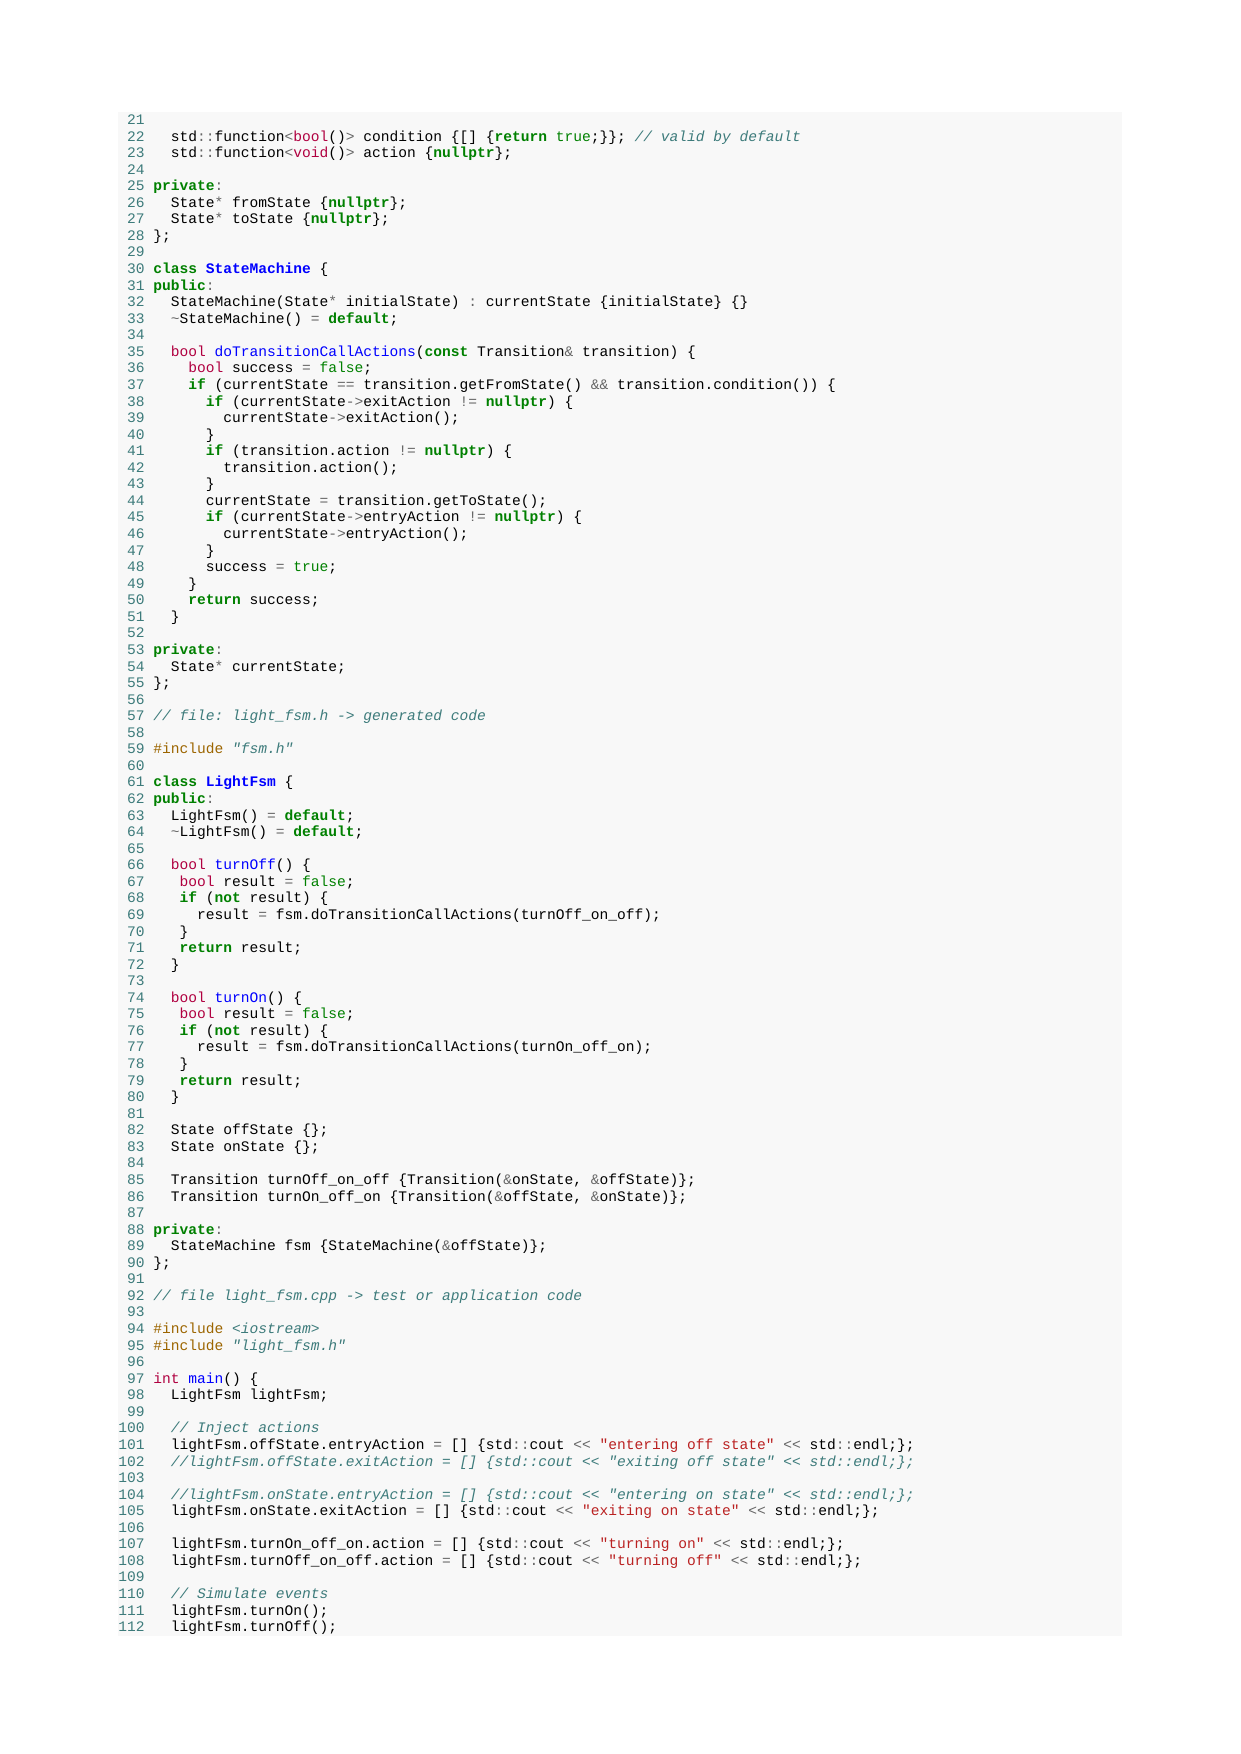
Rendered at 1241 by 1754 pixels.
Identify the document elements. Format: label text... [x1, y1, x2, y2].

text 42 transition.action(); [118, 460, 1122, 477]
text 79 return result; [118, 1073, 1122, 1089]
text 21 [118, 112, 1122, 129]
text 68 if (not result) { [118, 891, 1122, 907]
text 91 [118, 1272, 1122, 1288]
text 112 lightFsm.turnOff(); [118, 1619, 1122, 1636]
text 96 [118, 1354, 1122, 1371]
text 101 lightFsm.offState.entryAction = [] {std::cout << "entering off state" << std::endl;}; [118, 1437, 1122, 1454]
text 45 if (currentState->entryAction != nullptr) { [118, 510, 1122, 526]
text 24 [118, 162, 1122, 178]
text 46 currentState->entryAction(); [118, 526, 1122, 543]
text 83 State onState {}; [118, 1139, 1122, 1156]
text 60 [118, 758, 1122, 775]
text 93 [118, 1305, 1122, 1321]
text 92 // file light_fsm.cpp -> test or application code [118, 1288, 1122, 1305]
text 38 if (currentState->exitAction != nullptr) { [118, 394, 1122, 410]
text 41 if (transition.action != nullptr) { [118, 443, 1122, 460]
text 62 public: [118, 791, 1122, 808]
text 22 std::function<bool()> condition {[] {return true;}}; // valid by default [118, 129, 1122, 145]
text 78 } [118, 1056, 1122, 1073]
text 81 [118, 1106, 1122, 1122]
text 99 [118, 1404, 1122, 1421]
text 74 bool turnOn() { [118, 990, 1122, 1007]
text 39 currentState->exitAction(); [118, 410, 1122, 427]
text 77 result = fsm.doTransitionCallActions(turnOn_off_on); [118, 1040, 1122, 1056]
text 97 int main() { [118, 1371, 1122, 1387]
text 86 Transition turnOn_off_on {Transition(&offState, &onState)}; [118, 1189, 1122, 1205]
text 111 lightFsm.turnOn(); [118, 1603, 1122, 1619]
text 103 [118, 1470, 1122, 1487]
text 84 [118, 1156, 1122, 1172]
text 37 if (currentState == transition.getFromState() && transition.condition()) { [118, 377, 1122, 394]
text 98 LightFsm lightFsm; [118, 1387, 1122, 1404]
text 25 private: [118, 178, 1122, 195]
text 64 ~LightFsm() = default; [118, 824, 1122, 841]
text 73 [118, 973, 1122, 990]
text 90 }; [118, 1255, 1122, 1272]
text 59 #include "fsm.h" [118, 742, 1122, 758]
text 55 }; [118, 675, 1122, 692]
text 30 class StateMachine { [118, 261, 1122, 278]
text 26 State* fromState {nullptr}; [118, 195, 1122, 212]
text 95 #include "light_fsm.h" [118, 1338, 1122, 1354]
text 31 public: [118, 278, 1122, 294]
text 88 private: [118, 1222, 1122, 1238]
text 28 }; [118, 228, 1122, 245]
text 44 currentState = transition.getToState(); [118, 493, 1122, 510]
text 49 } [118, 576, 1122, 592]
text 56 [118, 692, 1122, 708]
text 54 State* currentState; [118, 659, 1122, 675]
text 35 bool doTransitionCallActions(const Transition& transition) { [118, 344, 1122, 361]
text 61 class LightFsm { [118, 775, 1122, 791]
text 48 success = true; [118, 559, 1122, 576]
text 33 ~StateMachine() = default; [118, 311, 1122, 327]
text 71 return result; [118, 940, 1122, 957]
text 94 #include <iostream> [118, 1321, 1122, 1338]
text 104 //lightFsm.onState.entryAction = [] {std::cout << "entering on state" << std::endl;}; [118, 1487, 1122, 1503]
text 87 [118, 1205, 1122, 1222]
text 89 StateMachine fsm {StateMachine(&offState)}; [118, 1238, 1122, 1255]
text 29 [118, 245, 1122, 261]
text 105 lightFsm.onState.exitAction = [] {std::cout << "exiting on state" << std::endl;}; [118, 1503, 1122, 1520]
text 107 lightFsm.turnOn_off_on.action = [] {std::cout << "turning on" << std::endl;}; [118, 1537, 1122, 1553]
text 40 } [118, 427, 1122, 443]
text 80 } [118, 1089, 1122, 1106]
text 51 } [118, 609, 1122, 626]
text 23 std::function<void()> action {nullptr}; [118, 145, 1122, 162]
text 70 } [118, 924, 1122, 940]
text 27 State* toState {nullptr}; [118, 212, 1122, 228]
text 32 StateMachine(State* initialState) : currentState {initialState} {} [118, 294, 1122, 311]
text 85 Transition turnOff_on_off {Transition(&onState, &offState)}; [118, 1172, 1122, 1189]
text 108 lightFsm.turnOff_on_off.action = [] {std::cout << "turning off" << std::endl;}; [118, 1553, 1122, 1570]
text 58 [118, 725, 1122, 742]
text 36 bool success = false; [118, 361, 1122, 377]
text 76 if (not result) { [118, 1023, 1122, 1040]
text 57 // file: light_fsm.h -> generated code [118, 708, 1122, 725]
text 63 LightFsm() = default; [118, 808, 1122, 824]
text 43 } [118, 477, 1122, 493]
text 65 [118, 841, 1122, 857]
text 50 return success; [118, 592, 1122, 609]
text 109 [118, 1570, 1122, 1586]
text 72 } [118, 957, 1122, 973]
text 67 bool result = false; [118, 874, 1122, 891]
text 82 State offState {}; [118, 1122, 1122, 1139]
text 106 [118, 1520, 1122, 1537]
text 100 // Inject actions [118, 1421, 1122, 1437]
text 34 [118, 327, 1122, 344]
text 52 [118, 626, 1122, 642]
text 75 bool result = false; [118, 1007, 1122, 1023]
text 110 // Simulate events [118, 1586, 1122, 1603]
text 47 } [118, 543, 1122, 559]
text 102 //lightFsm.offState.exitAction = [] {std::cout << "exiting off state" << std::endl;}; [118, 1454, 1122, 1470]
text 69 result = fsm.doTransitionCallActions(turnOff_on_off); [118, 907, 1122, 924]
text 66 bool turnOff() { [118, 857, 1122, 874]
text 53 private: [118, 642, 1122, 659]
